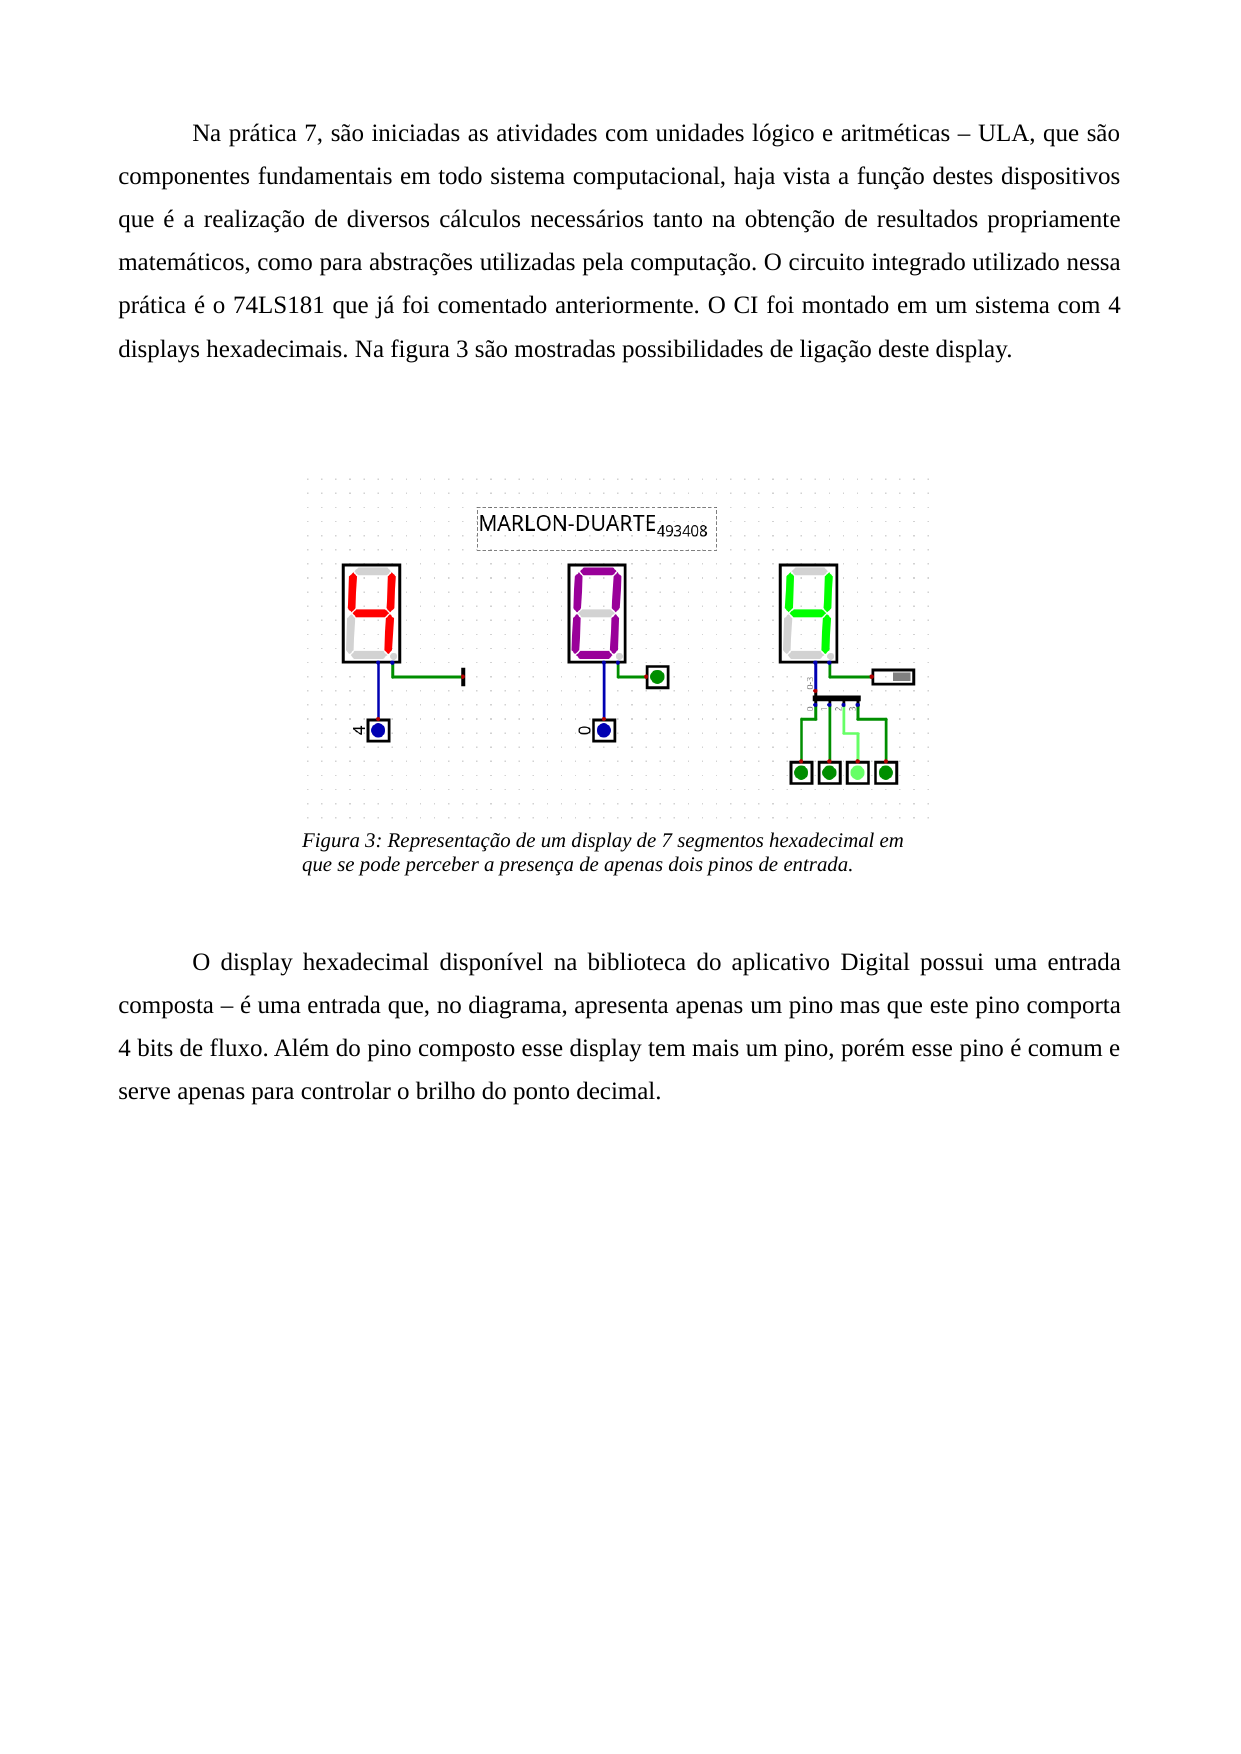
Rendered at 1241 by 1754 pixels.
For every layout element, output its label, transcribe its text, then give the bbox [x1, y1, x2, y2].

text Na prática 7, são iniciadas as atividades com unidades lógico e aritméticas – ULA, que são componentes fundamentais em todo sistema computacional, haja vista a função destes dispositivos que é a realização de diversos cálculos necessários tanto na obtenção de resultados propriamente matemáticos, como para abstrações utilizadas pela computação. O circuito integrado utilizado nessa prática é o 74LS181 que já foi comentado anteriormente. O CI foi montado em um sistema com 4 displays hexadecimais. Na figura 3 são mostradas possibilidades de ligação deste display. [118, 118, 1122, 362]
picture [301, 470, 939, 828]
text O display hexadecimal disponível na biblioteca do aplicativo Digital possui uma entrada composta – é uma entrada que, no diagrama, apresenta apenas um pino mas que este pino comporta 4 bits de fluxo. Além do pino composto esse display tem mais um pino, porém esse pino é comum e serve apenas para controlar o brilho do ponto decimal. [118, 947, 1122, 1105]
text Figura 3: Representação de um display de 7 segmentos hexadecimal em que se pode perceber a presença de apenas dois pinos de entrada. [302, 828, 938, 876]
